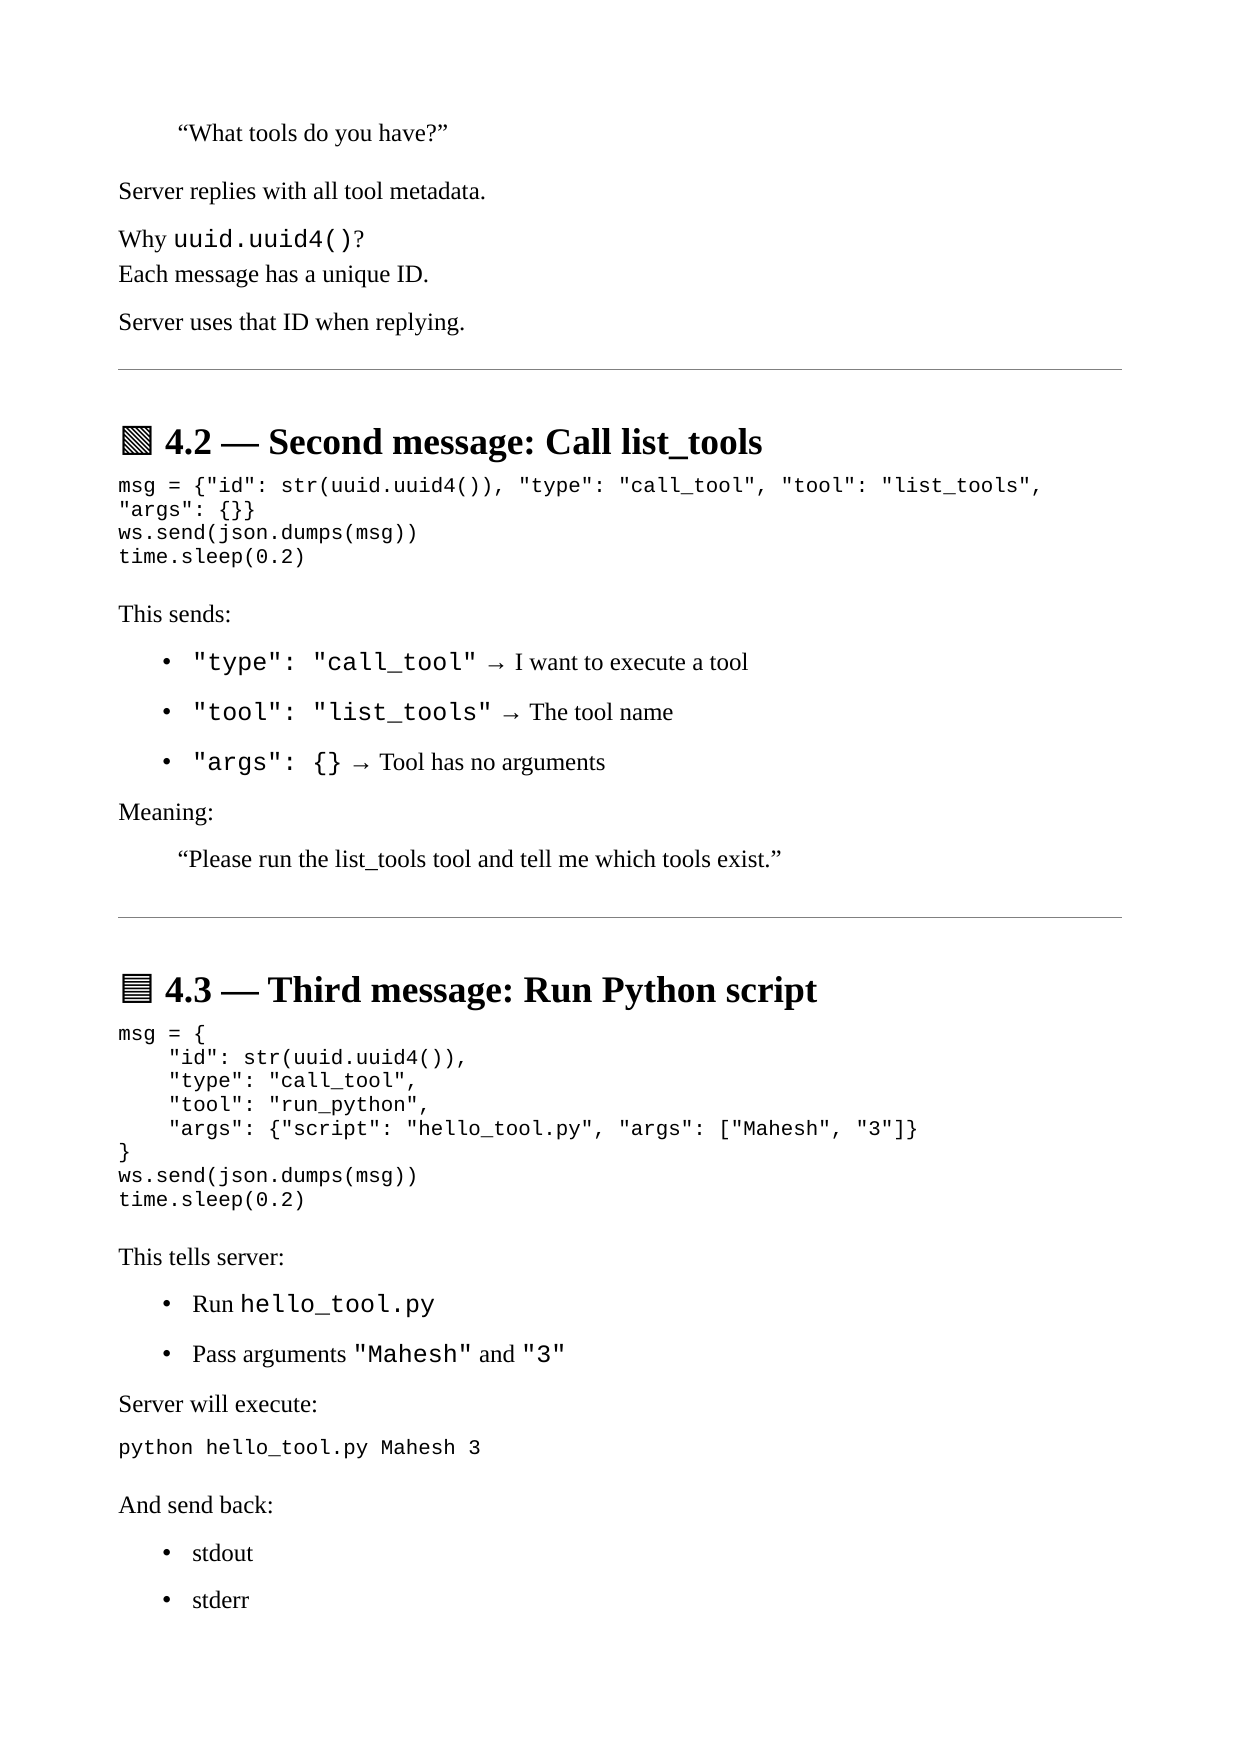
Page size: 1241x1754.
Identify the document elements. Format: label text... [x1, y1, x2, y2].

text Server replies with all tool metadata. [118, 176, 1122, 205]
text time.sleep(0.2) [118, 546, 1122, 569]
text ws.send(json.dumps(msg)) [118, 1165, 1122, 1189]
text “Please run the list_tools tool and tell me which tools exist.” [177, 844, 1063, 873]
text Meaning: [118, 797, 1122, 825]
text "tool": "run_python", [118, 1094, 1122, 1118]
text ws.send(json.dumps(msg)) [118, 522, 1122, 546]
text This sends: [118, 599, 1122, 628]
text time.sleep(0.2) [118, 1189, 1122, 1212]
list "args": {} → Tool has no arguments [162, 747, 1122, 777]
list "type": "call_tool" → I want to execute a tool [162, 647, 1122, 677]
text And send back: [118, 1490, 1122, 1519]
text "type": "call_tool", [118, 1071, 1122, 1094]
list Run hello_tool.py [162, 1289, 1122, 1320]
text This tells server: [118, 1242, 1122, 1271]
list "tool": "list_tools" → The tool name [162, 697, 1122, 727]
text msg = { [118, 1023, 1122, 1047]
text "args": {"script": "hello_tool.py", "args": ["Mahesh", "3"]} [118, 1118, 1122, 1141]
text "id": str(uuid.uuid4()), [118, 1047, 1122, 1071]
text “What tools do you have?” [177, 118, 1063, 147]
text Server uses that ID when replying. [118, 307, 1122, 335]
text Server will execute: [118, 1389, 1122, 1418]
subtitle 🟦 4.3 — Third message: Run Python script [118, 968, 1122, 1011]
text Why uuid.uuid4()? Each message has a unique ID. [118, 224, 1122, 288]
text python hello_tool.py Mahesh 3 [118, 1437, 1122, 1461]
subtitle 🟩 4.2 — Second message: Call list_tools [118, 419, 1122, 462]
list stderr [162, 1585, 1122, 1614]
list stdout [162, 1538, 1122, 1567]
text msg = {"id": str(uuid.uuid4()), "type": "call_tool", "tool": "list_tools", "args": {}} [118, 475, 1122, 522]
text } [118, 1141, 1122, 1165]
list Pass arguments "Mahesh" and "3" [162, 1339, 1122, 1370]
